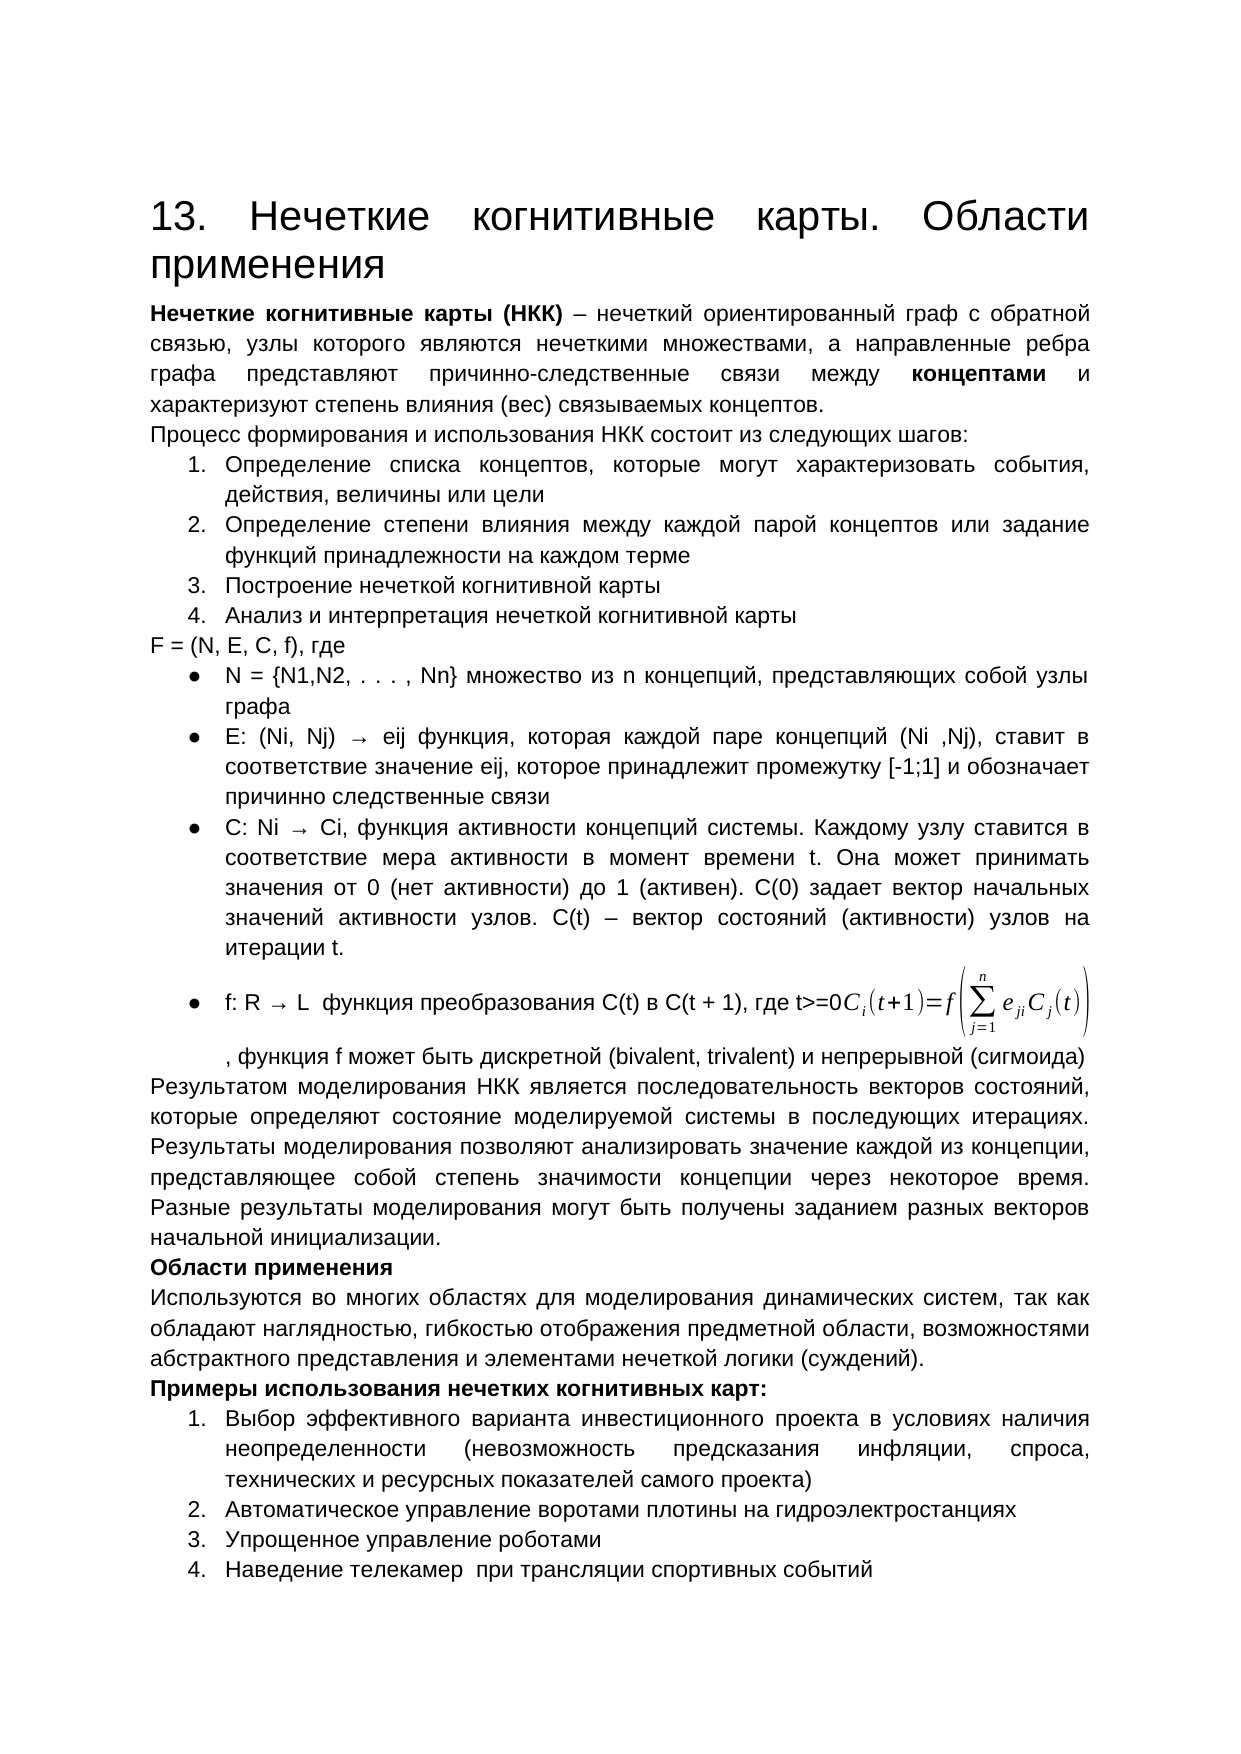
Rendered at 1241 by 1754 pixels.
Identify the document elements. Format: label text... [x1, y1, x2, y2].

list N = {N1,N2, . . . , Nn} множество из n концепций, представляющих собой узлы графа [187, 662, 1090, 719]
text Нечеткие когнитивные карты (НКК) – нечеткий ориентированный граф с обратной связью, узлы которого являются нечеткими множествами, а направленные ребра графа представляют причинно-следственные связи между концептами и характеризуют степень влияния (вес) связываемых концептов. [150, 300, 1090, 417]
list f: R → L функция преобразования C(t) в C(t + 1), где t>=0, функция f может быть дискретной (bivalent, trivalent) и непрерывной (сигмоида) [187, 964, 1090, 1069]
list Построение нечеткой когнитивной карты [187, 572, 1090, 598]
list Определение степени влияния между каждой парой концептов или задание функций принадлежности на каждом терме [187, 511, 1090, 568]
list C: Ni → Ci, функция активности концепций системы. Каждому узлу ставится в соответствие мера активности в момент времени t. Она может принимать значения от 0 (нет активности) до 1 (активен). C(0) задает вектор начальных значений активности узлов. C(t) – вектор состояний (активности) узлов на итерации t. [187, 813, 1090, 961]
list Выбор эффективного варианта инвестиционного проекта в условиях наличия неопределенности (невозможность предсказания инфляции, спроса, технических и ресурсных показателей самого проекта) [187, 1405, 1090, 1492]
list E: (Ni, Nj) → eij функция, которая каждой паре концепций (Ni ,Nj), ставит в соответствие значение eij, которое принадлежит промежутку [-1;1] и обозначает причинно следственные связи [187, 723, 1090, 810]
text Результатом моделирования НКК является последовательность векторов состояний, которые определяют состояние моделируемой системы в последующих итерациях. Результаты моделирования позволяют анализировать значение каждой из концепции, представляющее собой степень значимости концепции через некоторое время. Разные результаты моделирования могут быть получены заданием разных векторов начальной инициализации. [150, 1073, 1090, 1250]
list Наведение телекамер при трансляции спортивных событий [187, 1556, 1090, 1583]
subtitle 13. Нечеткие когнитивные карты. Области применения [150, 192, 1090, 287]
text Процесс формирования и использования НКК состоит из следующих шагов: [150, 421, 1090, 447]
list Анализ и интерпретация нечеткой когнитивной карты [187, 602, 1090, 628]
text F = (N, E, C, f), где [150, 632, 1090, 659]
list Упрощенное управление роботами [187, 1526, 1090, 1552]
text Примеры использования нечетких когнитивных карт: [150, 1375, 1090, 1401]
text Используются во многих областях для моделирования динамических систем, так как обладают наглядностью, гибкостью отображения предметной области, возможностями абстрактного представления и элементами нечеткой логики (суждений). [150, 1284, 1090, 1371]
text Области применения [150, 1254, 1090, 1281]
list Определение списка концептов, которые могут характеризовать события, действия, величины или цели [187, 451, 1090, 508]
list Автоматическое управление воротами плотины на гидроэлектростанциях [187, 1496, 1090, 1522]
